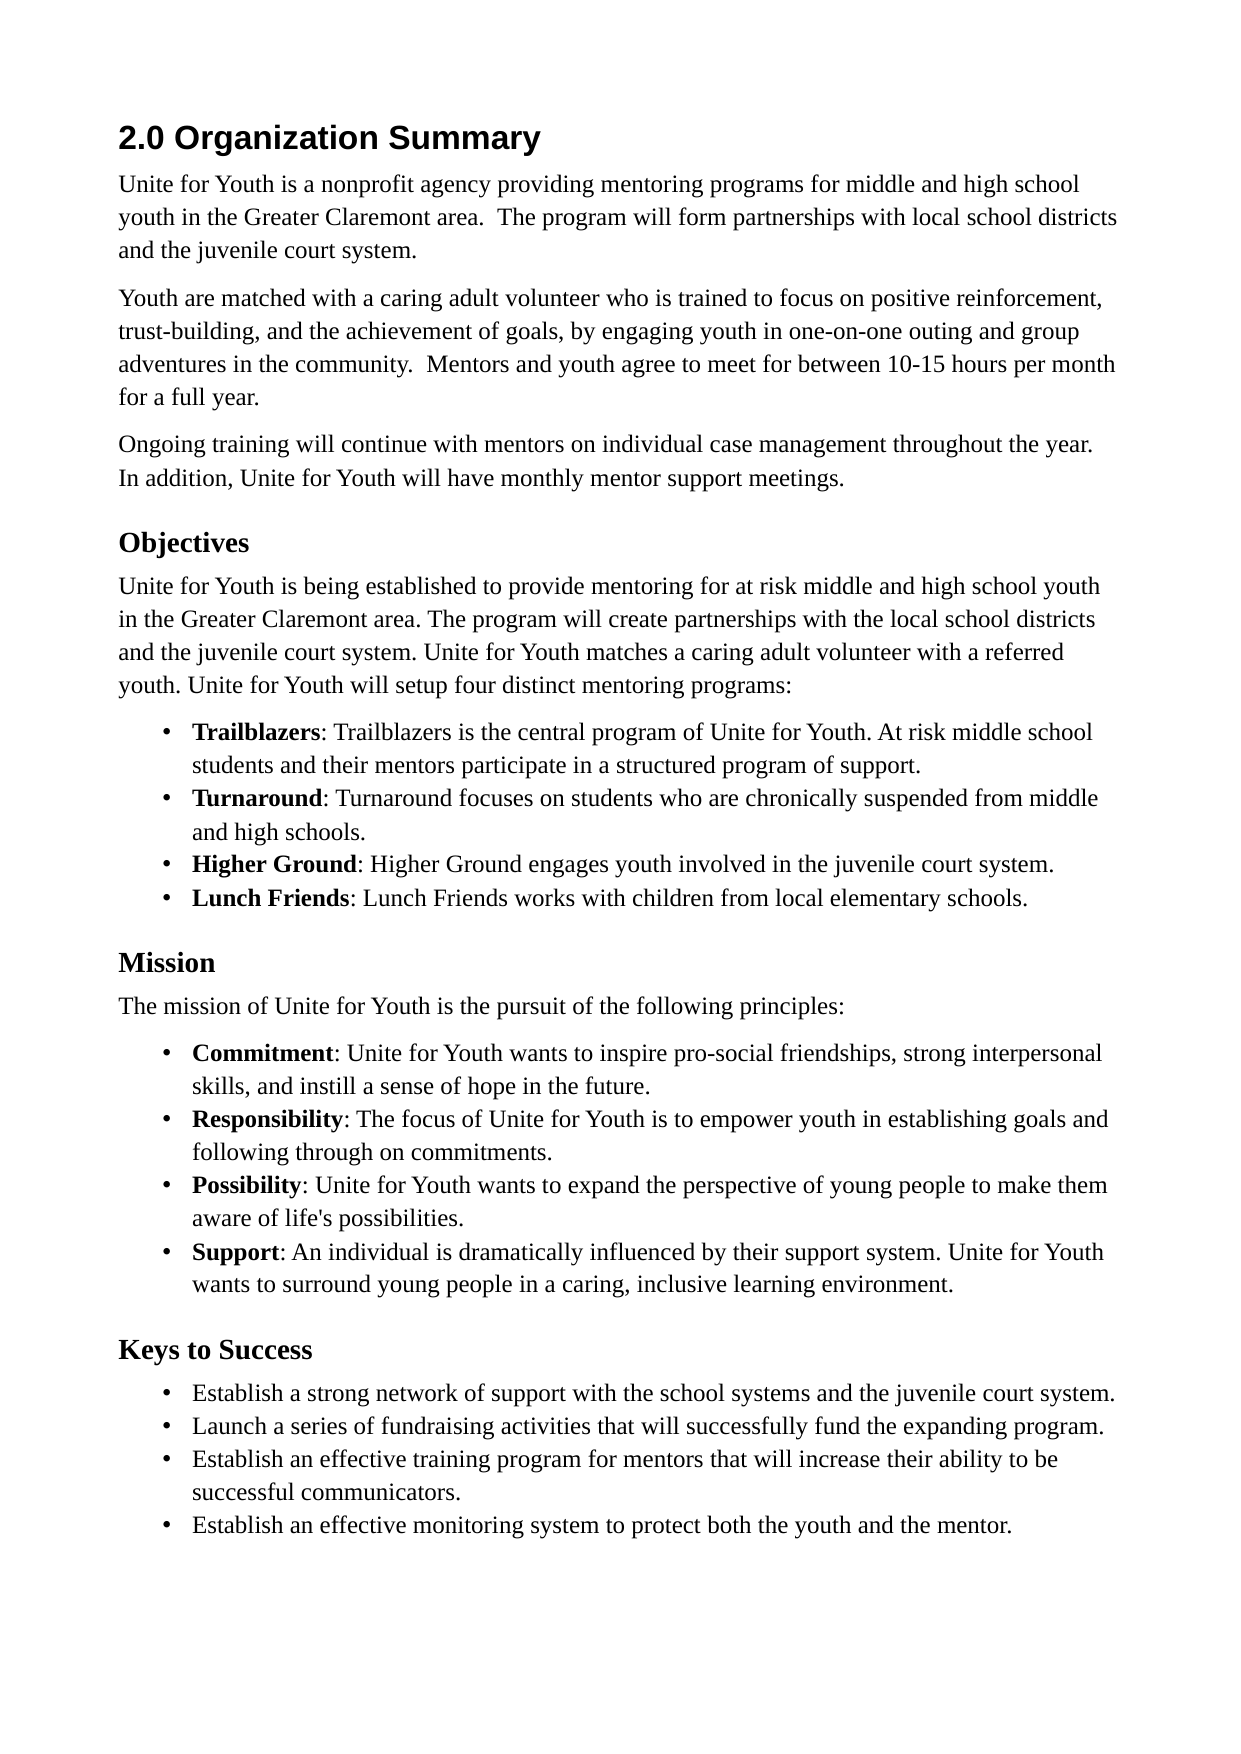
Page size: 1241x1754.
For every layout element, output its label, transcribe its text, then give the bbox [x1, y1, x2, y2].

list Establish a strong network of support with the school systems and the juvenile court system. [162, 1378, 1122, 1407]
list Establish an effective training program for mentors that will increase their ability to be successful communicators. [162, 1444, 1122, 1506]
text The mission of Unite for Youth is the pursuit of the following principles: [118, 991, 1122, 1019]
text Unite for Youth is being established to provide mentoring for at risk middle and high school youth in the Greater Claremont area. The program will create partnerships with the local school districts and the juvenile court system. Unite for Youth matches a caring adult volunteer with a referred youth. Unite for Youth will setup four distinct mentoring programs: [118, 571, 1122, 699]
subtitle Objectives [118, 525, 1122, 558]
list Commitment: Unite for Youth wants to inspire pro-social friendships, strong interpersonal skills, and instill a sense of hope in the future. [162, 1038, 1122, 1100]
list Higher Ground: Higher Ground engages youth involved in the juvenile court system. [162, 849, 1122, 878]
list Turnaround: Turnaround focuses on students who are chronically suspended from middle and high schools. [162, 783, 1122, 845]
list Establish an effective monitoring system to protect both the youth and the mentor. [162, 1510, 1122, 1539]
text Ongoing training will continue with mentors on individual case management throughout the year. In addition, Unite for Youth will have monthly mentor support meetings. [118, 429, 1122, 491]
list Lunch Friends: Lunch Friends works with children from local elementary schools. [162, 883, 1122, 911]
list Support: An individual is dramatically influenced by their support system. Unite for Youth wants to surround young people in a caring, inclusive learning environment. [162, 1237, 1122, 1298]
subtitle Mission [118, 945, 1122, 978]
list Launch a series of fundraising activities that will successfully fund the expanding program. [162, 1411, 1122, 1439]
text Youth are matched with a caring adult volunteer who is trained to focus on positive reinforcement, trust-building, and the achievement of goals, by engaging youth in one-on-one outing and group adventures in the community. Mentors and youth agree to meet for between 10-15 hours per month for a full year. [118, 283, 1122, 411]
text Unite for Youth is a nonprofit agency providing mentoring programs for middle and high school youth in the Greater Claremont area. The program will form partnerships with local school districts and the juvenile court system. [118, 169, 1122, 264]
list Trailblazers: Trailblazers is the central program of Unite for Youth. At risk middle school students and their mentors participate in a structured program of support. [162, 717, 1122, 779]
subtitle 2.0 Organization Summary [118, 118, 1122, 157]
subtitle Keys to Success [118, 1332, 1122, 1365]
list Possibility: Unite for Youth wants to expand the perspective of young people to make them aware of life's possibilities. [162, 1171, 1122, 1232]
list Responsibility: The focus of Unite for Youth is to empower youth in establishing goals and following through on commitments. [162, 1104, 1122, 1166]
